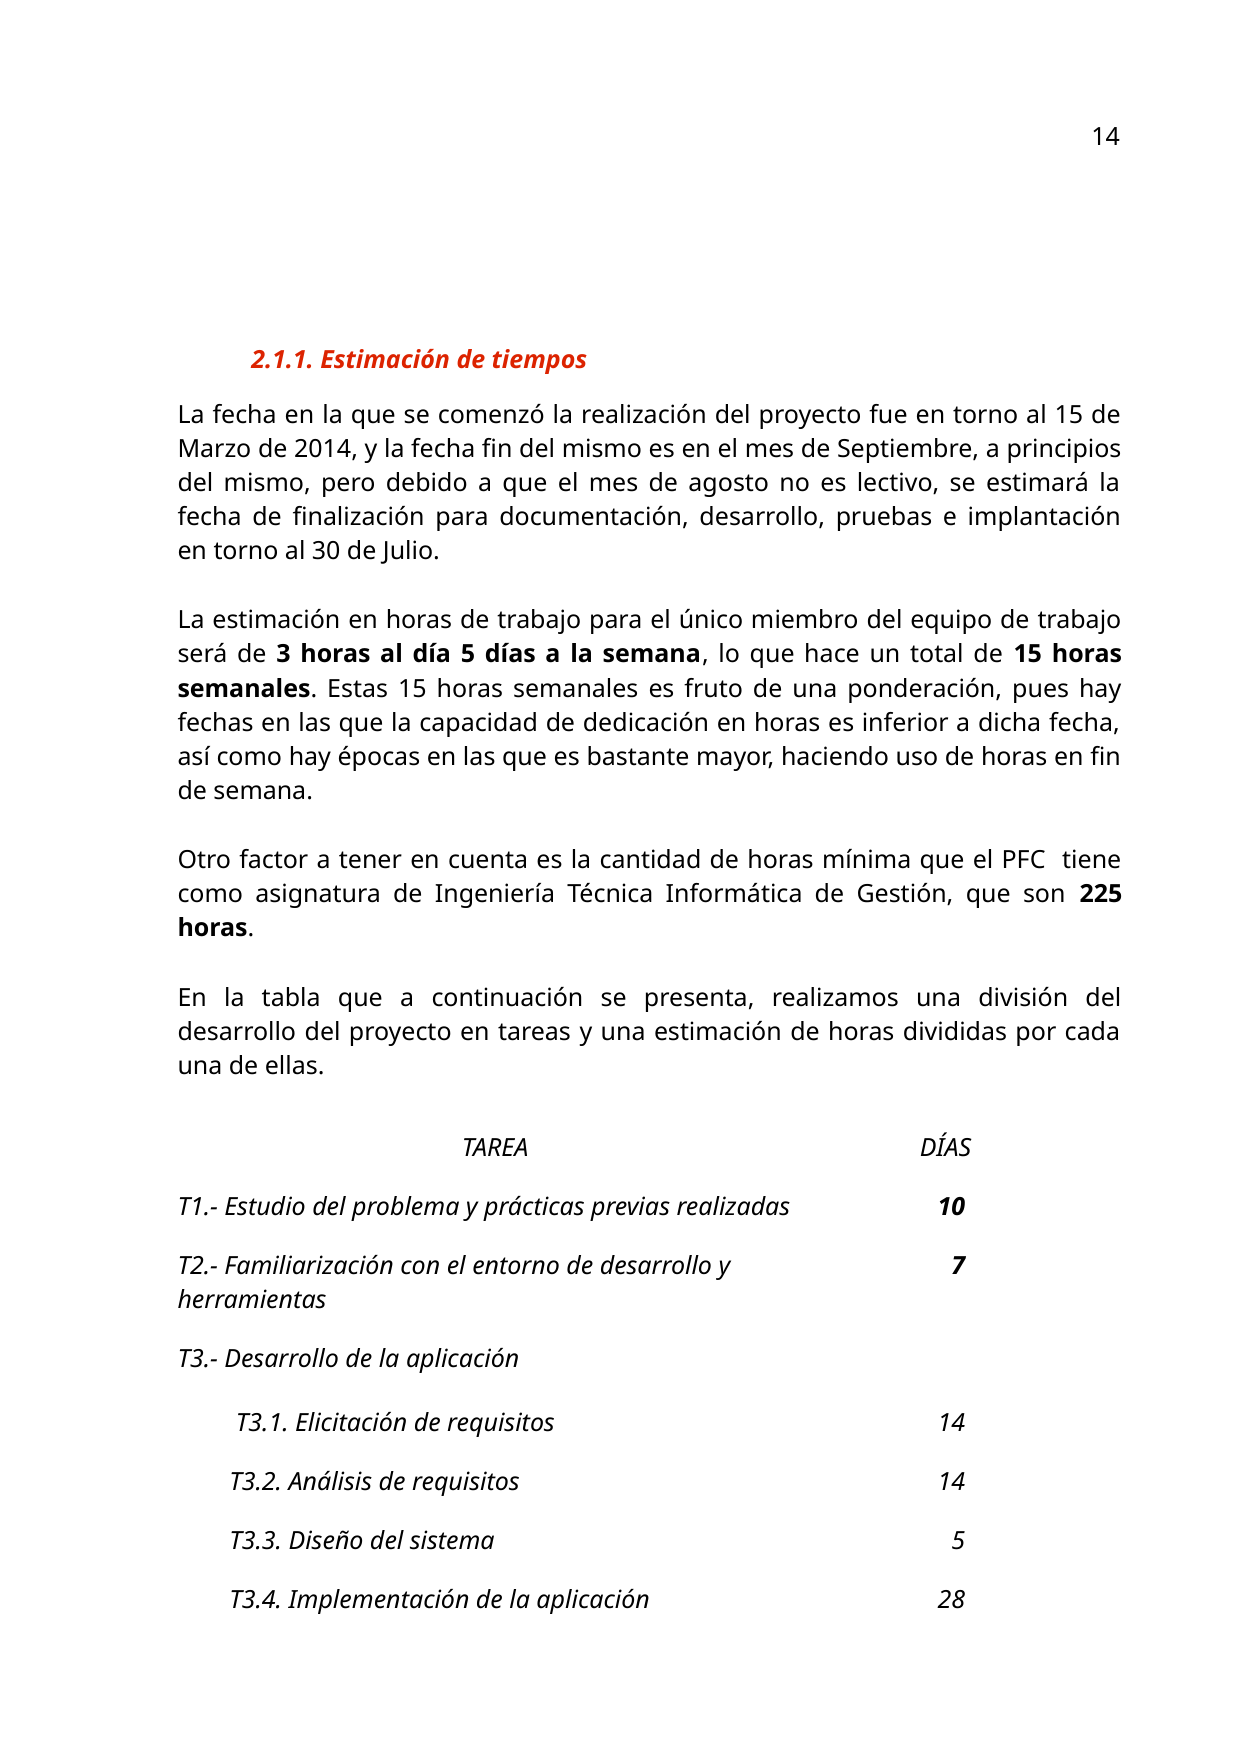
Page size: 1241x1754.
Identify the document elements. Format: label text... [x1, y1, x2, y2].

text La estimación en horas de trabajo para el único miembro del equipo de trabajo será de 3 horas al día 5 días a la semana, lo que hace un total de 15 horas semanales. Estas 15 horas semanales es fruto de una ponderación, pues hay fechas en las que la capacidad de dedicación en horas es inferior a dicha fecha, así como hay épocas en las que es bastante mayor, haciendo uso de horas en fin de semana. [177, 602, 1122, 806]
table_header TAREA [166, 1117, 827, 1176]
table_cell 7 [827, 1235, 1066, 1328]
table_cell T1.- Estudio del problema y prácticas previas realizadas [166, 1176, 827, 1235]
table_cell T3.1. Elicitación de requisitos T3.2. Análisis de requisitos T3.3. Diseño del sistema T3.4. Implementación de la aplicación [166, 1392, 827, 1628]
table_cell 10 [827, 1176, 1066, 1235]
table_cell T2.- Familiarización con el entorno de desarrollo y herramientas [166, 1235, 827, 1328]
table_cell T3.- Desarrollo de la aplicación [166, 1328, 827, 1392]
table_cell [827, 1328, 1066, 1392]
subtitle 2.1.1. Estimación de tiempos [177, 341, 1122, 376]
table_cell 14 14 5 28 [827, 1392, 1066, 1628]
text En la tabla que a continuación se presenta, realizamos una división del desarrollo del proyecto en tareas y una estimación de horas divididas por cada una de ellas. [177, 979, 1122, 1082]
text Otro factor a tener en cuenta es la cantidad de horas mínima que el PFC tiene como asignatura de Ingeniería Técnica Informática de Gestión, que son 225 horas. [177, 842, 1122, 944]
text La fecha en la que se comenzó la realización del proyecto fue en torno al 15 de Marzo de 2014, y la fecha fin del mismo es en el mes de Septiembre, a principios del mismo, pero debido a que el mes de agosto no es lectivo, se estimará la fecha de finalización para documentación, desarrollo, pruebas e implantación en torno al 30 de Julio. [177, 396, 1122, 567]
table_header DÍAS [827, 1117, 1066, 1176]
